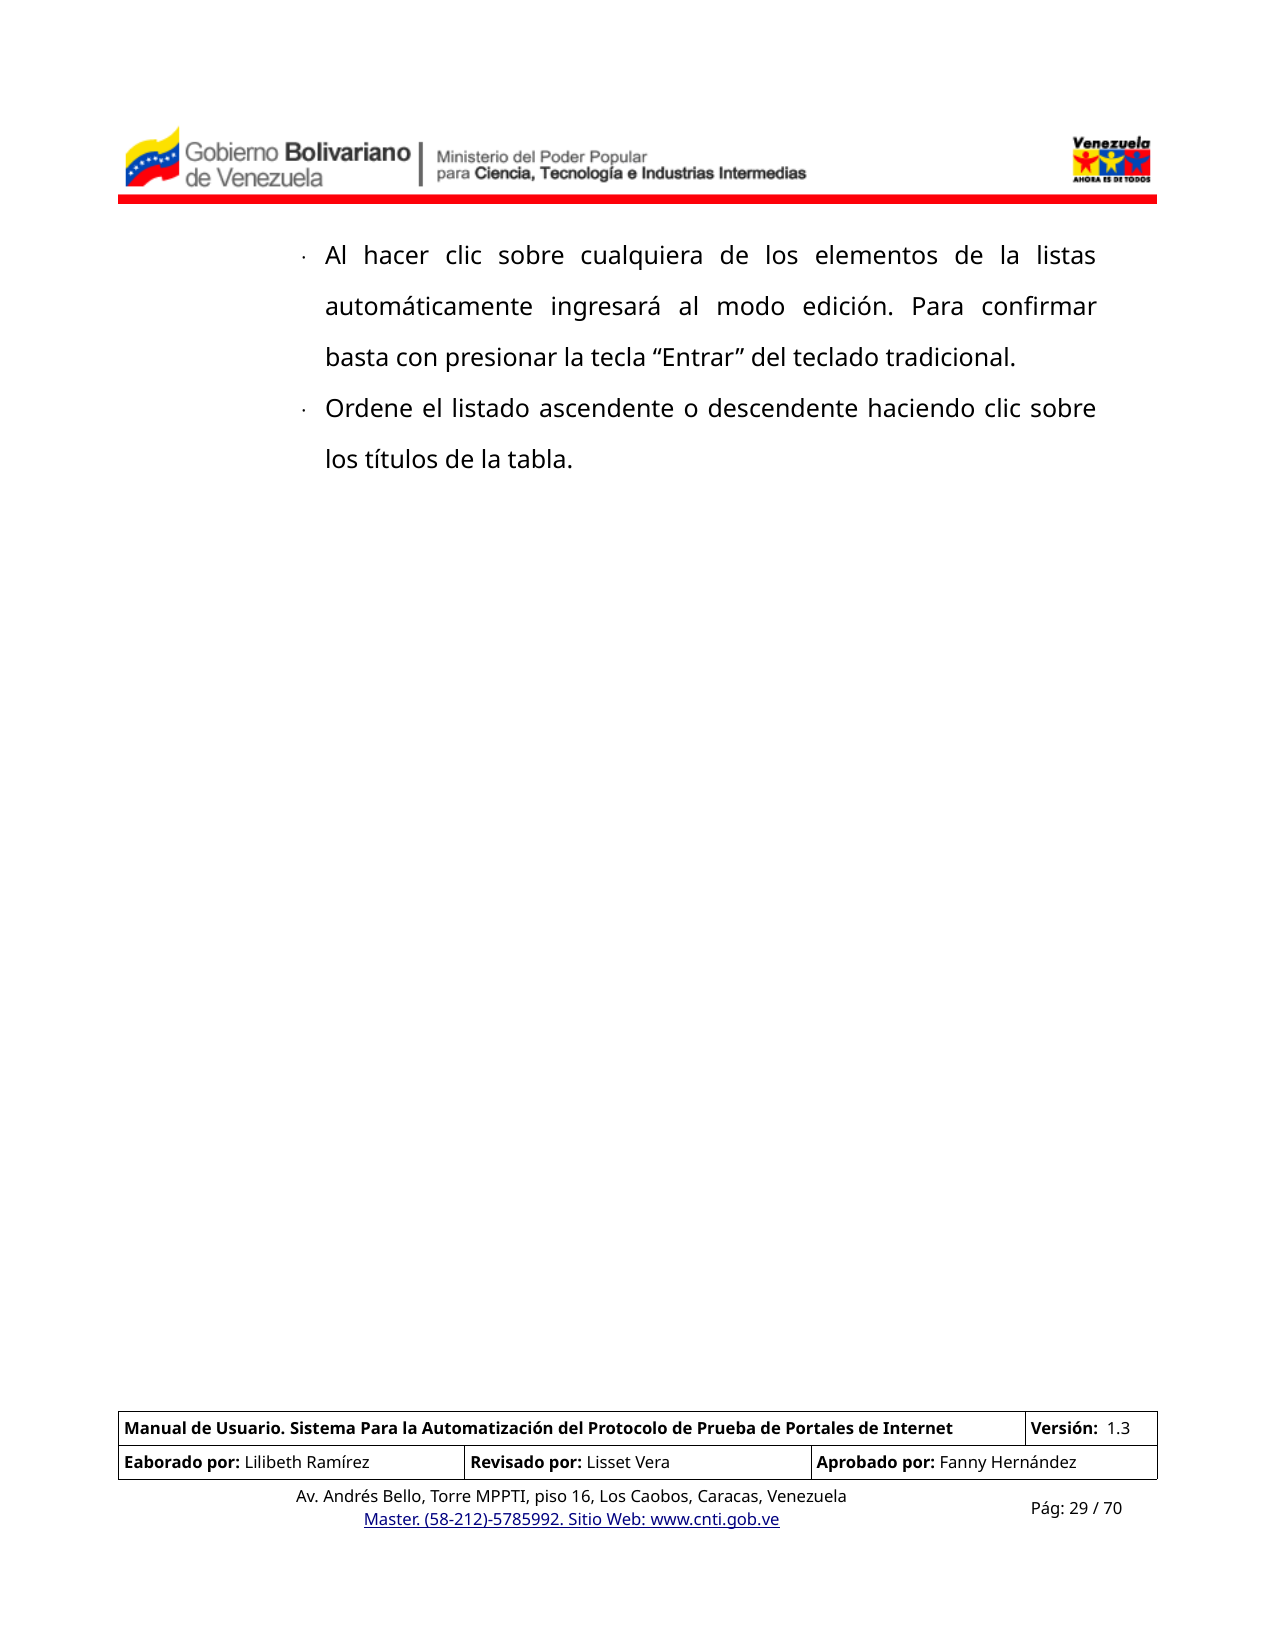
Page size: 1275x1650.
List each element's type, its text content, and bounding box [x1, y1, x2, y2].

list Ordene el listado ascendente o descendente haciendo clic sobre los títulos de la tabla. [301, 391, 1098, 476]
picture [118, 118, 1157, 204]
list Al hacer clic sobre cualquiera de los elementos de la listas automáticamente ingresará al modo edición. Para confirmar basta con presionar la tecla “Entrar” del teclado tradicional. [301, 238, 1098, 374]
